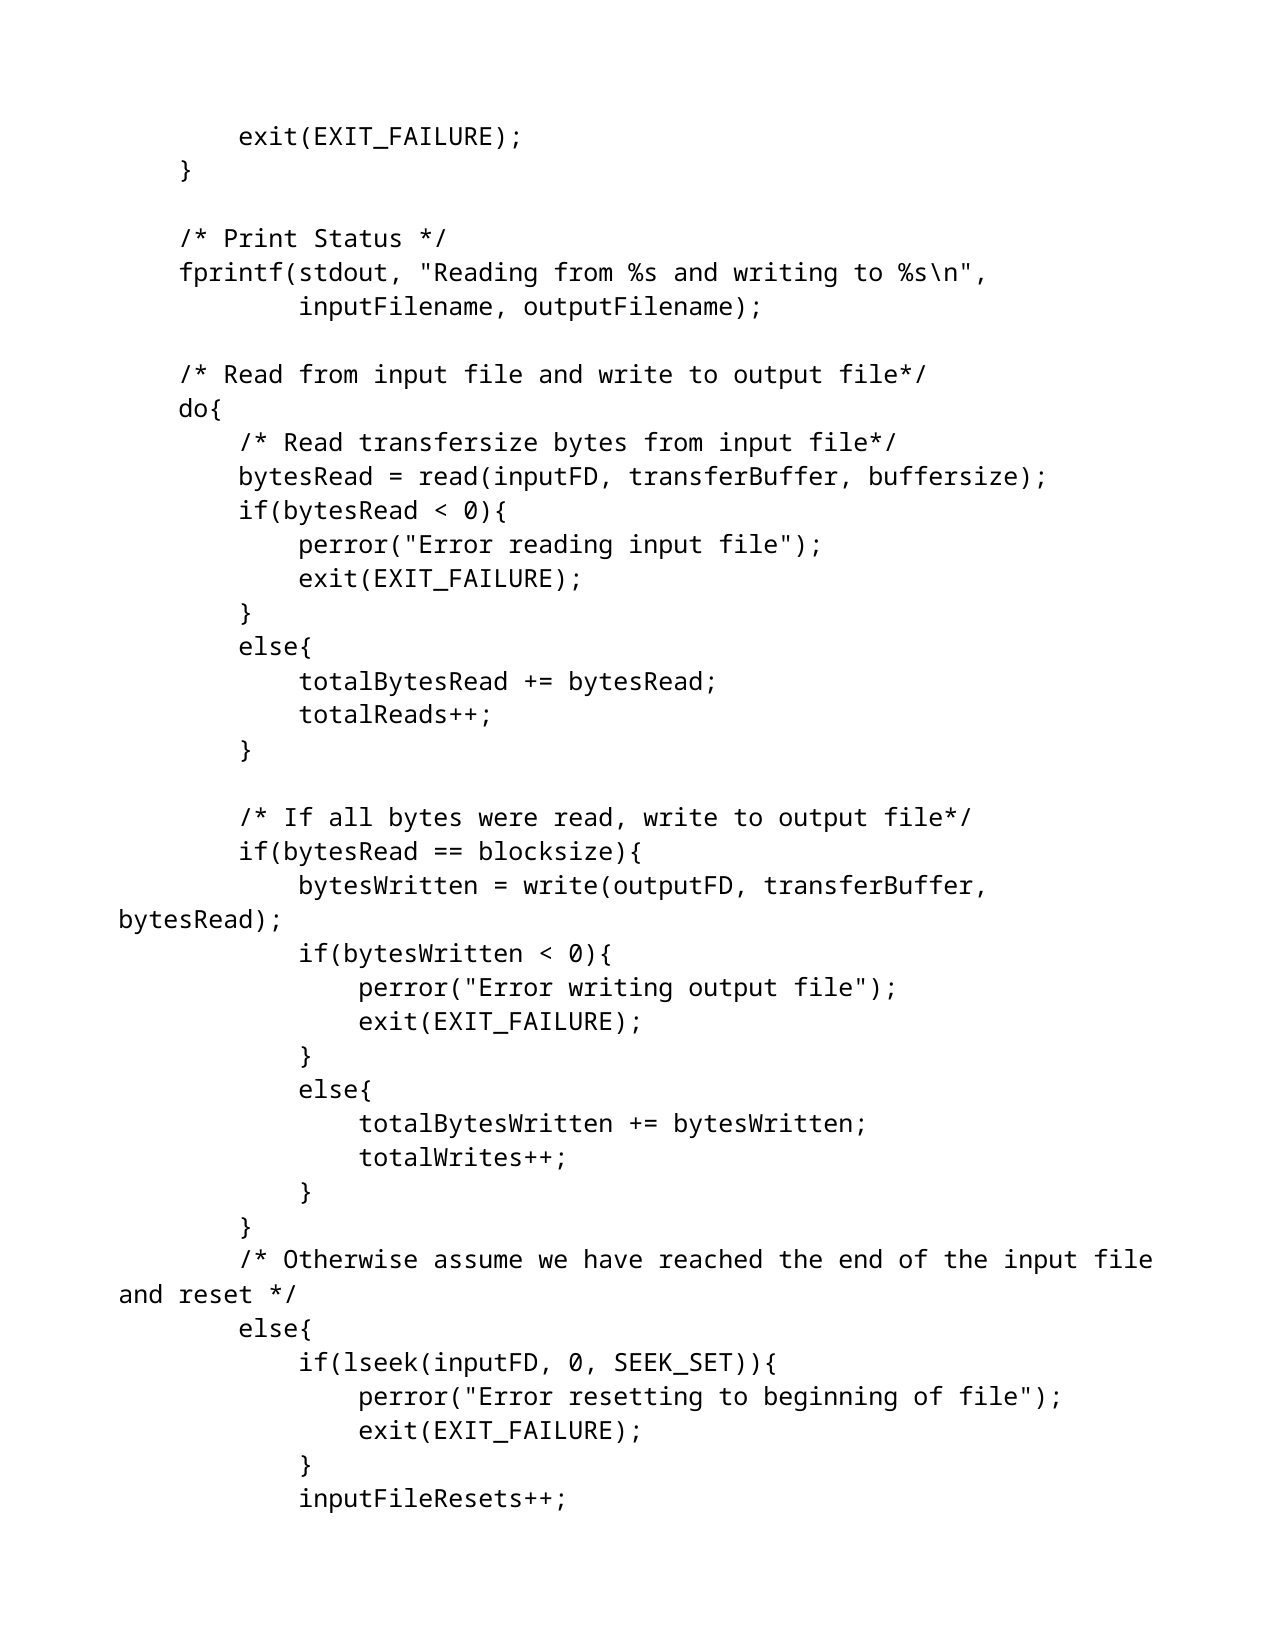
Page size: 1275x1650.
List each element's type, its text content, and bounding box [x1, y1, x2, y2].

text if(lseek(inputFD, 0, SEEK_SET)){ [118, 1344, 1157, 1378]
text } [118, 731, 1157, 765]
text totalWrites++; [118, 1140, 1157, 1174]
text if(bytesRead == blocksize){ [118, 833, 1157, 867]
text totalReads++; [118, 697, 1157, 731]
text perror("Error resetting to beginning of file"); [118, 1378, 1157, 1412]
text } [118, 1174, 1157, 1208]
text inputFilename, outputFilename); [118, 288, 1157, 322]
text bytesWritten = write(outputFD, transferBuffer, bytesRead); [118, 867, 1157, 936]
text } [118, 1447, 1157, 1481]
text } [118, 1038, 1157, 1072]
text inputFileResets++; [118, 1481, 1157, 1515]
text bytesRead = read(inputFD, transferBuffer, buffersize); [118, 459, 1157, 493]
text perror("Error reading input file"); [118, 527, 1157, 561]
text if(bytesWritten < 0){ [118, 936, 1157, 970]
text do{ [118, 391, 1157, 425]
text /* Read from input file and write to output file*/ [118, 357, 1157, 391]
text exit(EXIT_FAILURE); [118, 1004, 1157, 1038]
text else{ [118, 629, 1157, 663]
text } [118, 1208, 1157, 1242]
text exit(EXIT_FAILURE); [118, 1412, 1157, 1447]
text /* If all bytes were read, write to output file*/ [118, 799, 1157, 833]
text else{ [118, 1310, 1157, 1344]
text /* Otherwise assume we have reached the end of the input file and reset */ [118, 1242, 1157, 1310]
text fprintf(stdout, "Reading from %s and writing to %s\n", [118, 254, 1157, 288]
text totalBytesRead += bytesRead; [118, 663, 1157, 697]
text /* Print Status */ [118, 220, 1157, 254]
text perror("Error writing output file"); [118, 970, 1157, 1004]
text else{ [118, 1072, 1157, 1106]
text } [118, 152, 1157, 186]
text /* Read transfersize bytes from input file*/ [118, 425, 1157, 459]
text } [118, 595, 1157, 629]
text if(bytesRead < 0){ [118, 493, 1157, 527]
text exit(EXIT_FAILURE); [118, 561, 1157, 595]
text totalBytesWritten += bytesWritten; [118, 1106, 1157, 1140]
text exit(EXIT_FAILURE); [118, 118, 1157, 152]
